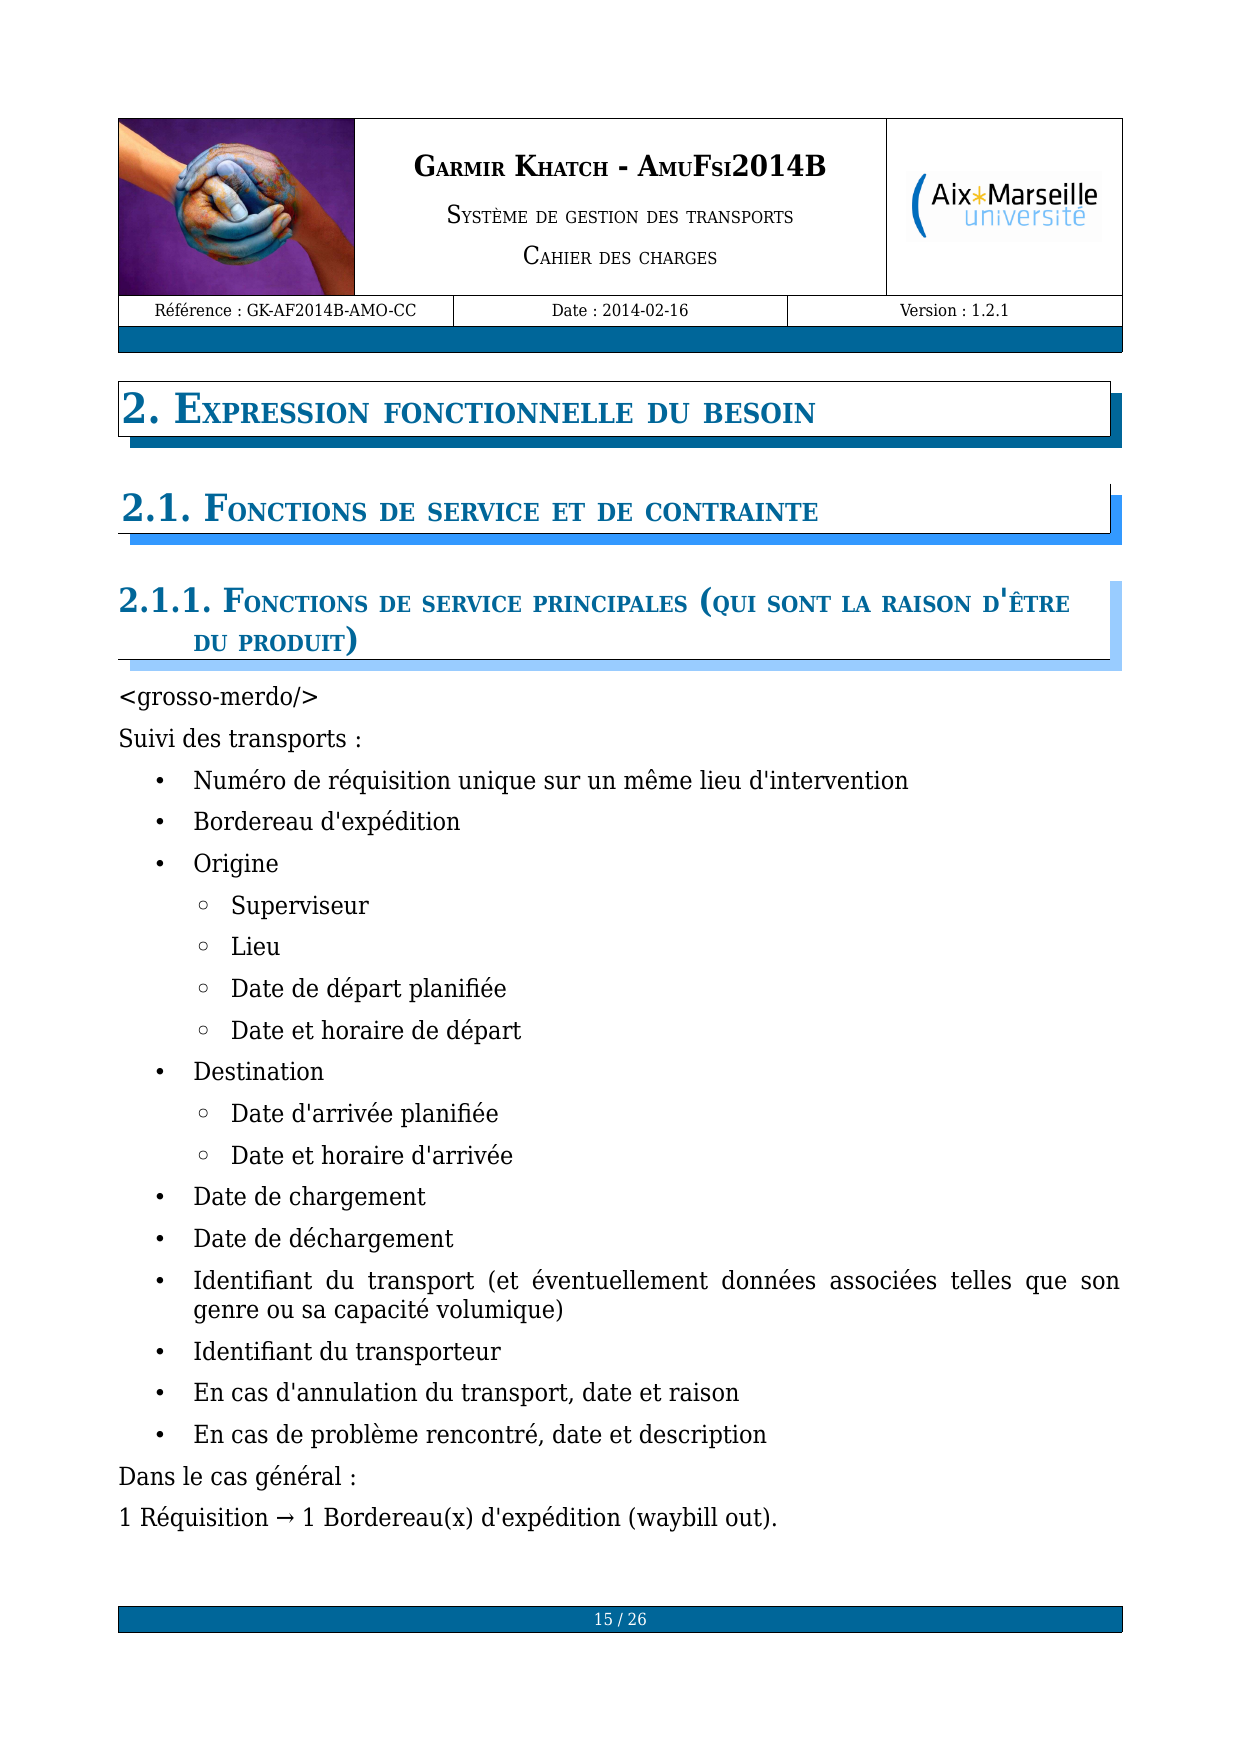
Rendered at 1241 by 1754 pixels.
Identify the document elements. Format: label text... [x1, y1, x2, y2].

list Date et horaire d'arrivée [193, 1141, 1122, 1170]
list Date de chargement [156, 1183, 1122, 1212]
picture [887, 126, 1122, 288]
list Date de départ planifiée [193, 974, 1122, 1003]
list En cas d'annulation du transport, date et raison [156, 1378, 1122, 1408]
subtitle Expression fonctionnelle du besoin [119, 382, 1110, 436]
subtitle Fonctions de service principales (qui sont la raison d'être du produit) [118, 581, 1110, 659]
list En cas de problème rencontré, date et description [156, 1420, 1122, 1449]
list Origine [156, 849, 1122, 878]
text Dans le cas général : [118, 1462, 1122, 1491]
list Destination [156, 1058, 1122, 1087]
list Numéro de réquisition unique sur un même lieu d'intervention [156, 766, 1122, 795]
text <grosso-merdo/> [118, 683, 1122, 712]
list Date et horaire de départ [193, 1016, 1122, 1045]
list Identifiant du transporteur [156, 1337, 1122, 1366]
text Suivi des transports : [118, 724, 1122, 753]
subtitle Fonctions de service et de contrainte [118, 483, 1110, 533]
text 1 Réquisition → 1 Bordereau(x) d'expédition (waybill out). [118, 1503, 1122, 1533]
list Lieu [193, 933, 1122, 962]
picture [119, 119, 354, 295]
list Superviseur [193, 891, 1122, 920]
list Bordereau d'expédition [156, 808, 1122, 837]
list Date d'arrivée planifiée [193, 1099, 1122, 1128]
list Date de déchargement [156, 1224, 1122, 1253]
list Identifiant du transport (et éventuellement données associées telles que son genre ou sa capacité volumique) [156, 1266, 1122, 1324]
